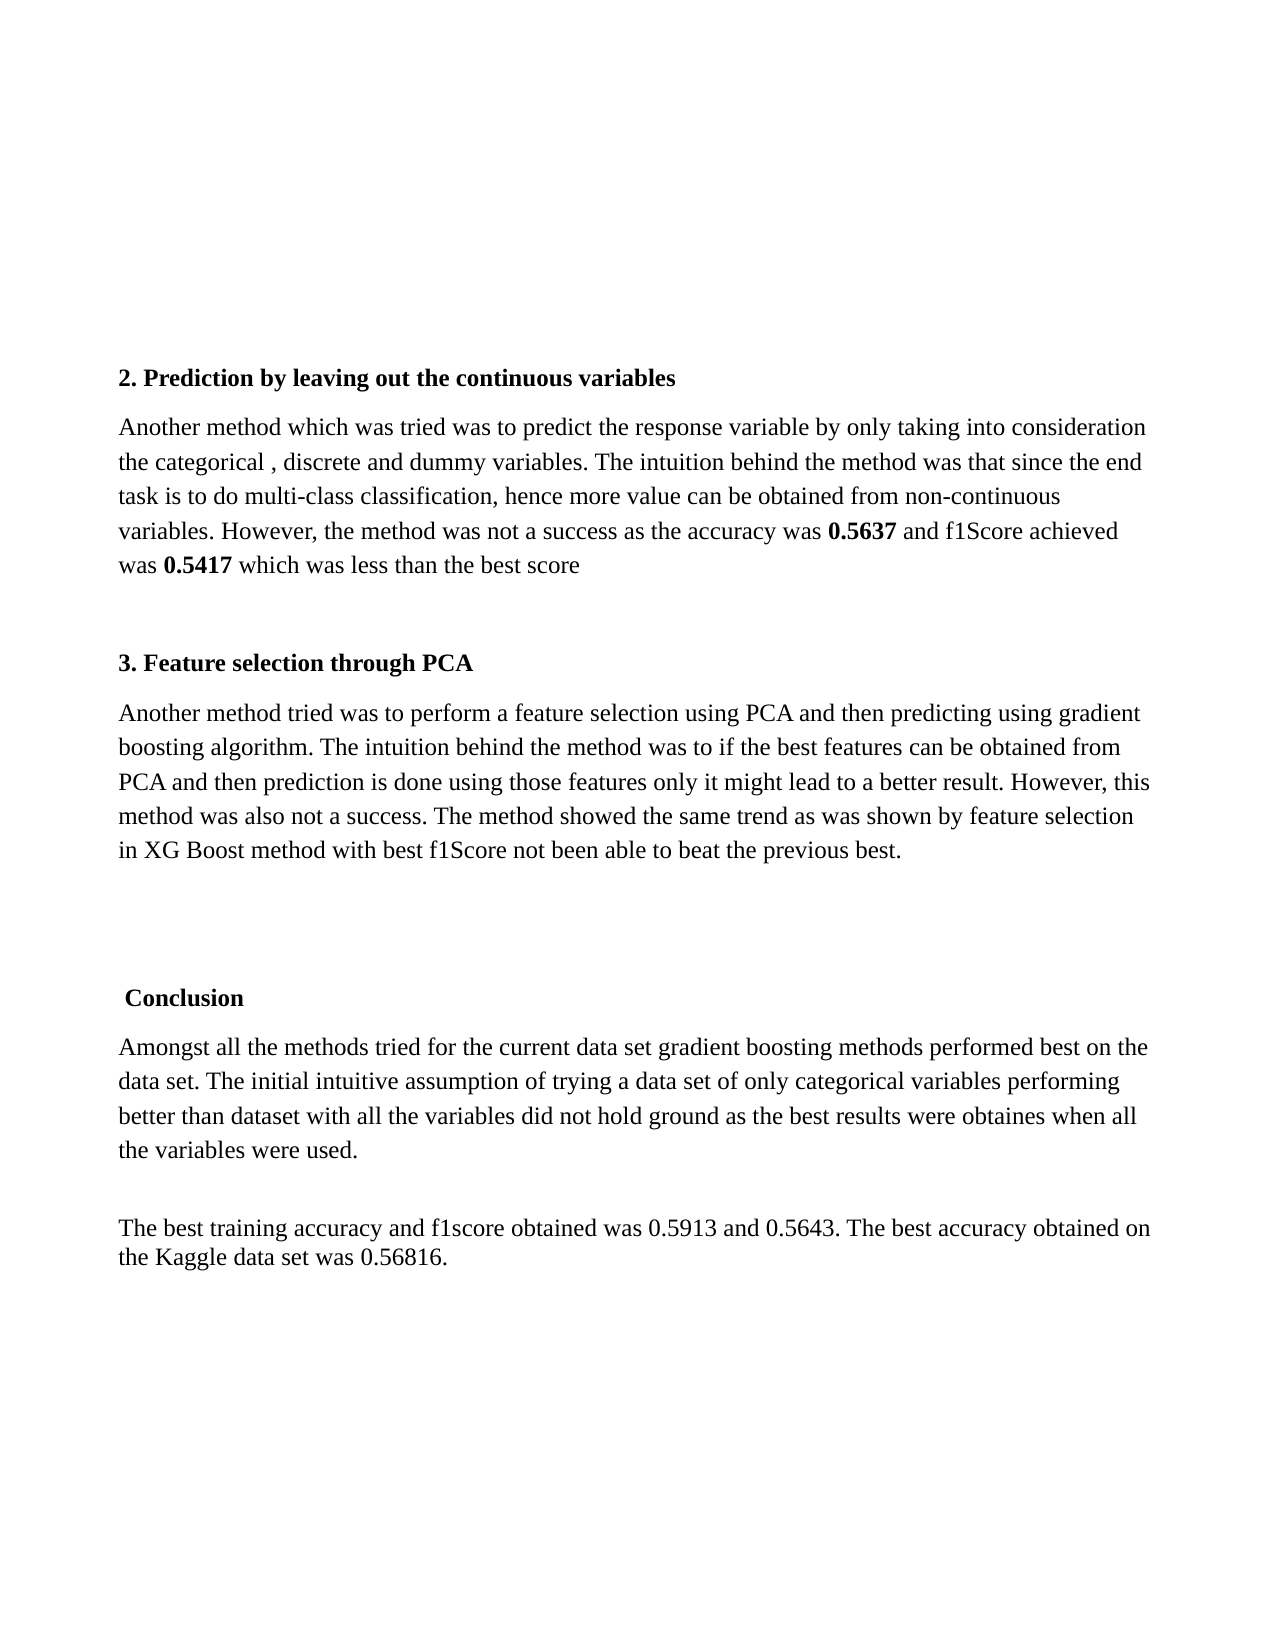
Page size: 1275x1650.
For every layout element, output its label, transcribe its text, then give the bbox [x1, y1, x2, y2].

text Another method tried was to perform a feature selection using PCA and then predicting using gradient boosting algorithm. The intuition behind the method was to if the best features can be obtained from PCA and then prediction is done using those features only it might lead to a better result. However, this method was also not a success. The method showed the same trend as was shown by feature selection in XG Boost method with best f1Score not been able to beat the previous best. [118, 698, 1157, 864]
text Amongst all the methods tried for the current data set gradient boosting methods performed best on the data set. The initial intuitive assumption of trying a data set of only categorical variables performing better than dataset with all the variables did not hold ground as the best results were obtaines when all the variables were used. [118, 1032, 1157, 1164]
text The best training accuracy and f1score obtained was 0.5913 and 0.5643. The best accuracy obtained on the Kaggle data set was 0.56816. [118, 1213, 1157, 1271]
text 3. Feature selection through PCA [118, 648, 1157, 677]
text Conclusion [118, 983, 1157, 1011]
text 2. Prediction by leaving out the continuous variables [118, 363, 1157, 392]
text Another method which was tried was to predict the response variable by only taking into consideration the categorical , discrete and dummy variables. The intuition behind the method was that since the end task is to do multi-class classification, hence more value can be obtained from non-continuous variables. However, the method was not a success as the accuracy was 0.5637 and f1Score achieved was 0.5417 which was less than the best score [118, 412, 1157, 579]
